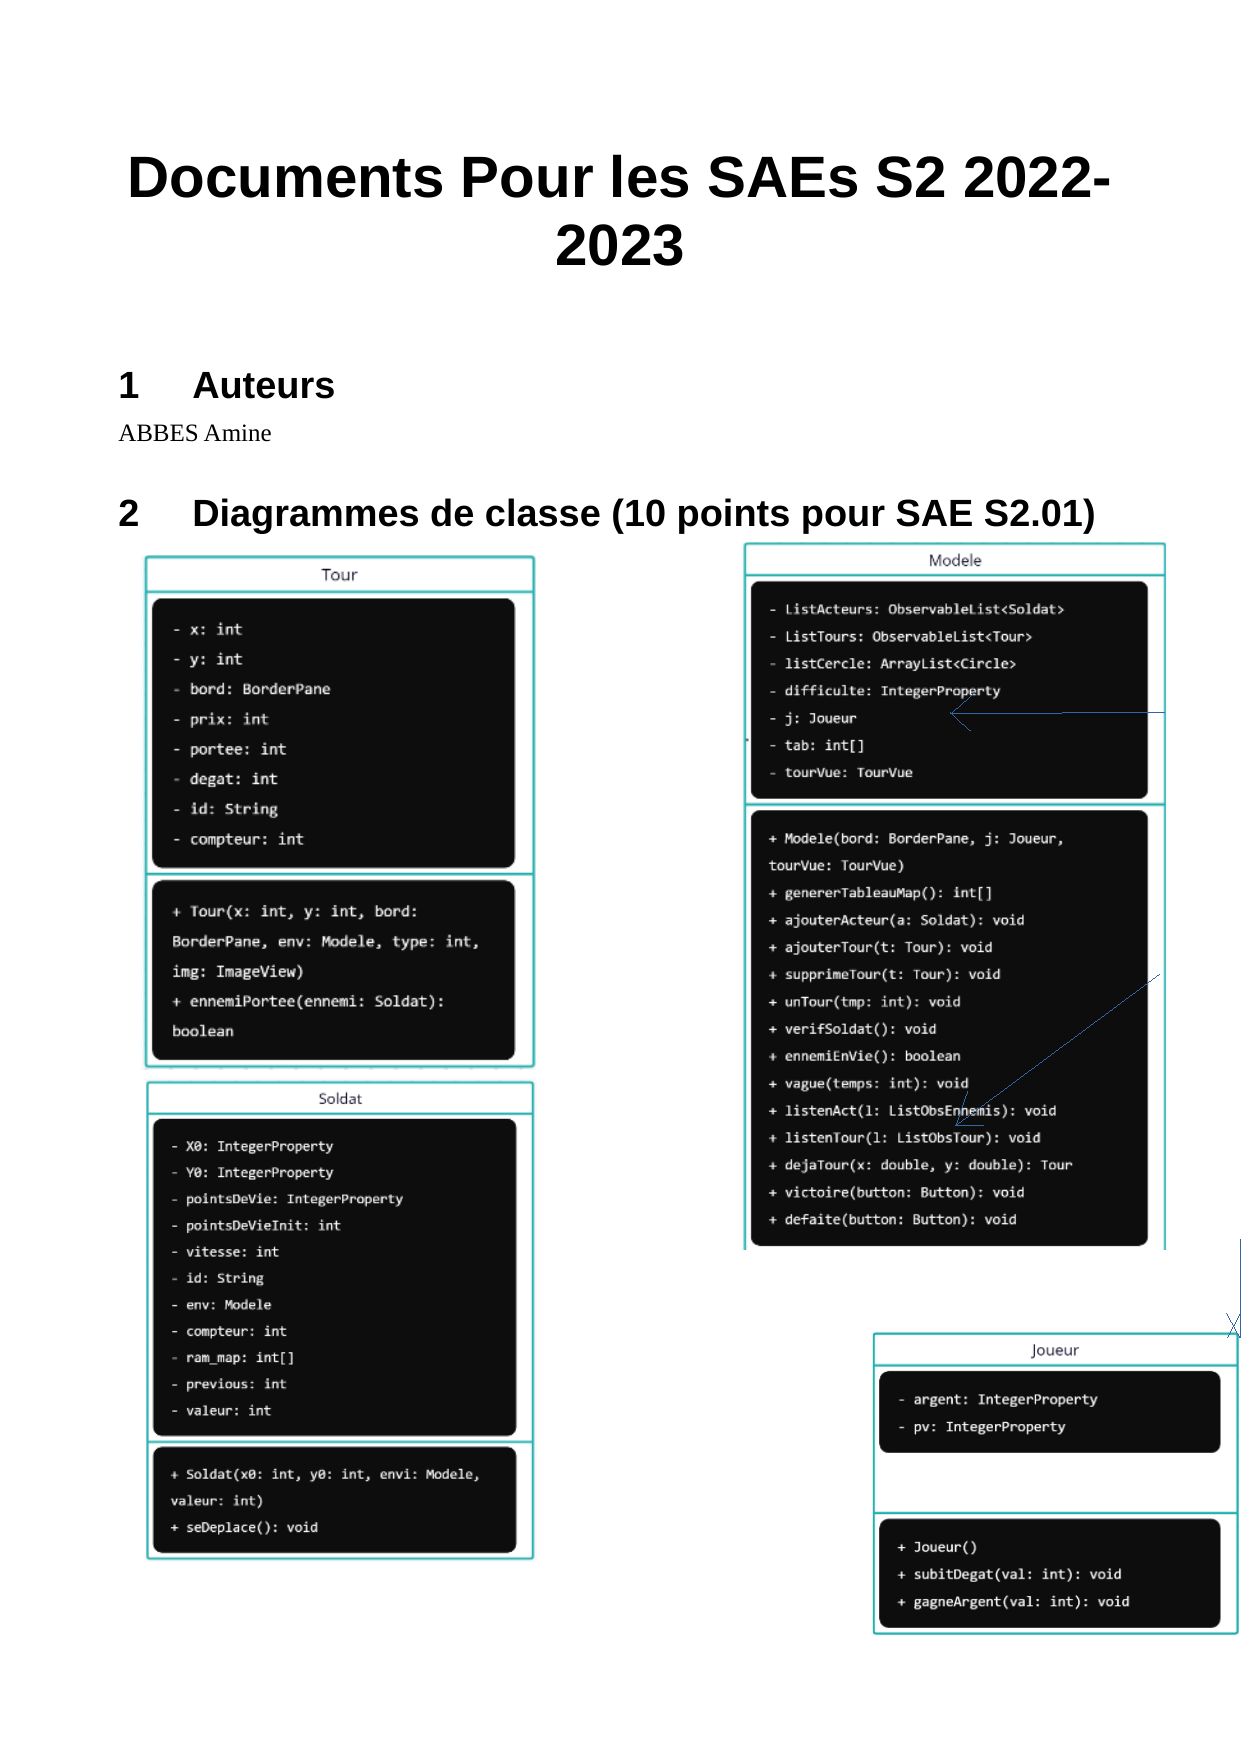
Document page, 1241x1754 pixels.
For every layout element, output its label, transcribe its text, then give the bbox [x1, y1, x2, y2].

picture [741, 542, 1167, 1250]
subtitle Auteurs [118, 362, 1122, 406]
picture [872, 1331, 1241, 1636]
subtitle Diagrammes de classe (10 points pour SAE S2.01) [118, 491, 1122, 535]
title Documents Pour les SAEs S2 2022-2023 [118, 143, 1122, 277]
picture [141, 555, 537, 1070]
picture [145, 1078, 537, 1562]
text ABBES Amine [118, 418, 1122, 447]
